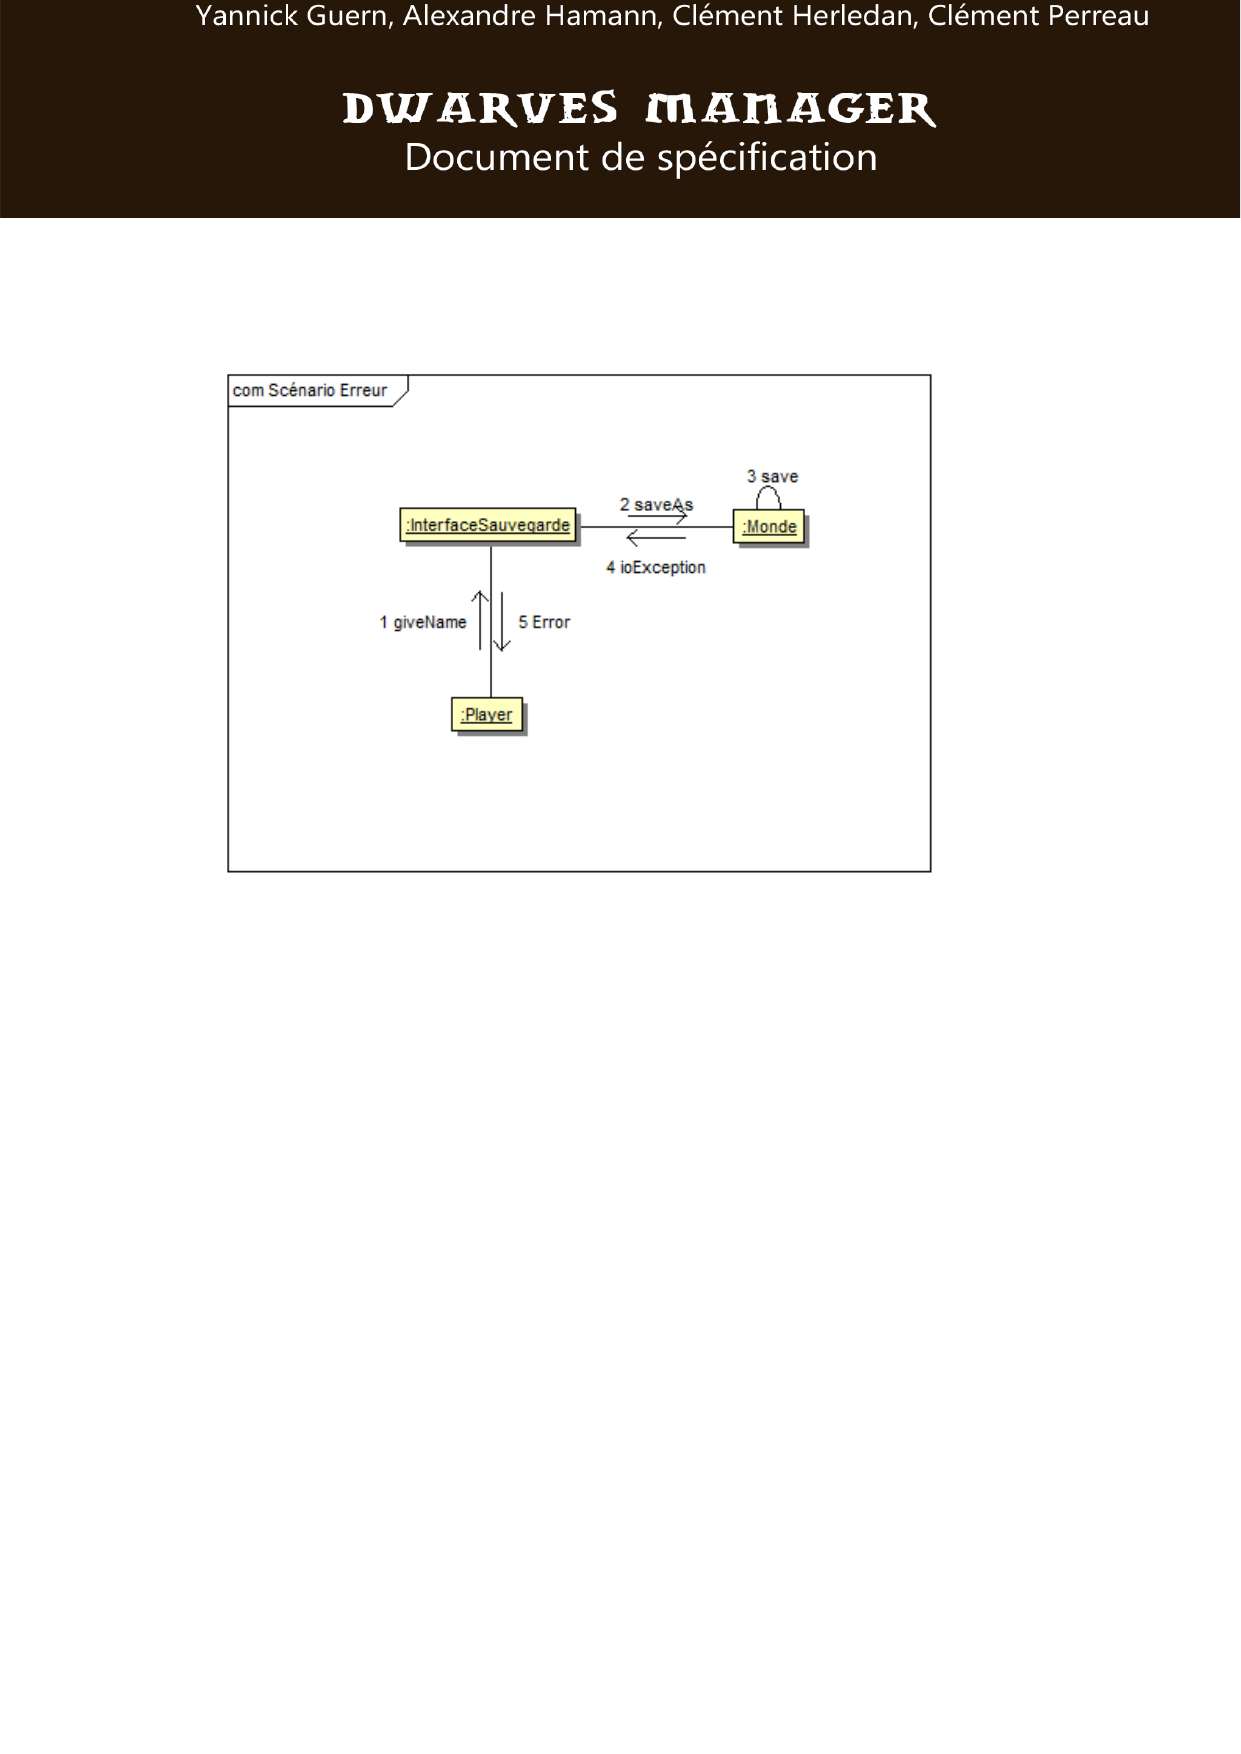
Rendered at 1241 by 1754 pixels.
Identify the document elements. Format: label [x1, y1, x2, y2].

picture [0, 0, 1241, 218]
picture [212, 362, 949, 890]
